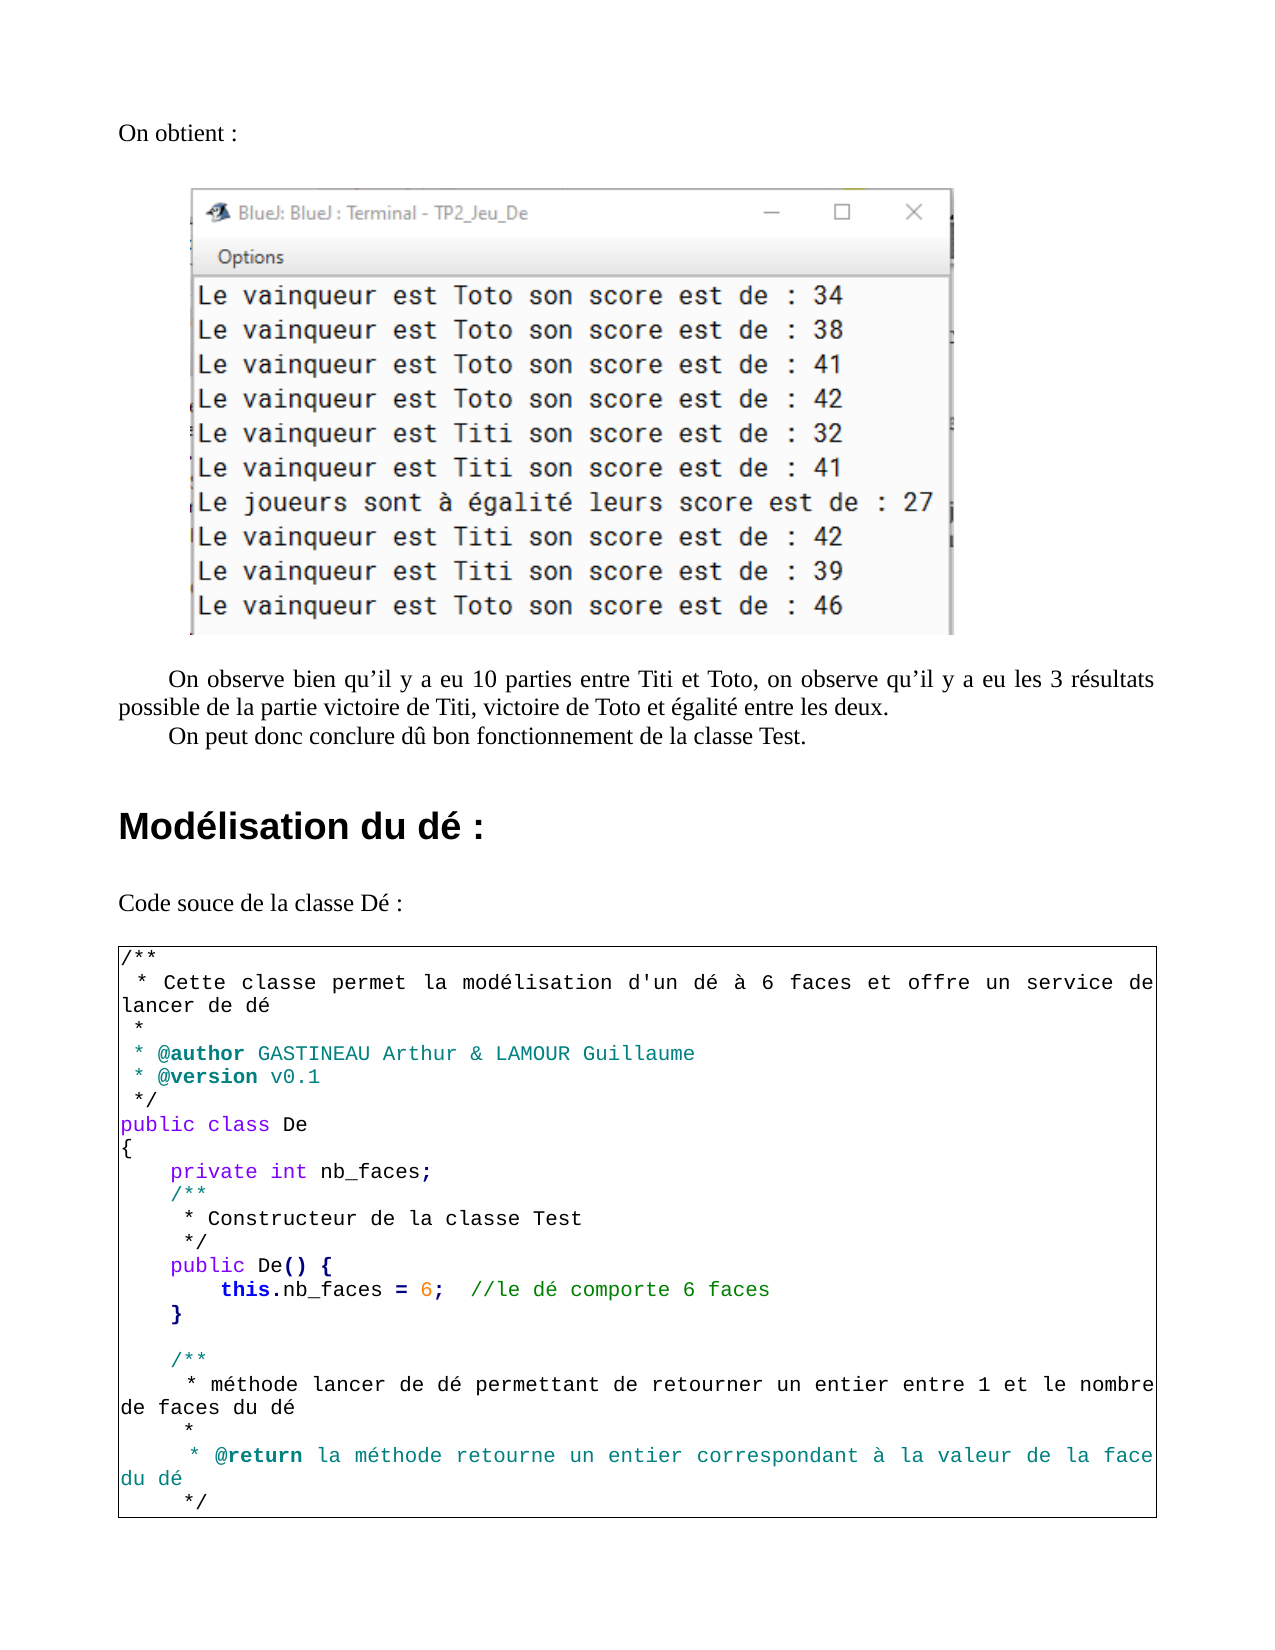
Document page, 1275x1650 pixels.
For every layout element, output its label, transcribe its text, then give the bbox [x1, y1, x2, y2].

text { [119, 1135, 1156, 1159]
text } [119, 1301, 1156, 1326]
text * @return la méthode retourne un entier correspondant à la valeur de la face du dé [119, 1443, 1156, 1490]
text */ [119, 1230, 1156, 1253]
picture [190, 188, 955, 635]
text * [119, 1419, 1156, 1443]
text this.nb_faces = 6; //le dé comporte 6 faces [119, 1277, 1156, 1301]
text * méthode lancer de dé permettant de retourner un entier entre 1 et le nombre de faces du dé [119, 1372, 1156, 1419]
text /** [119, 1182, 1156, 1206]
text On peut donc conclure dû bon fonctionnement de la classe Test. [118, 721, 1157, 750]
text /** [119, 1348, 1156, 1372]
text * @version v0.1 [119, 1064, 1156, 1088]
text public class De [119, 1112, 1156, 1135]
text private int nb_faces; [119, 1159, 1156, 1182]
text * [119, 1017, 1156, 1041]
text */ [119, 1088, 1156, 1112]
text public De() { [119, 1253, 1156, 1277]
subtitle Modélisation du dé : [118, 804, 1157, 847]
text Code souce de la classe Dé : [118, 888, 1157, 917]
text On obtient : [118, 118, 1157, 147]
text * @author GASTINEAU Arthur & LAMOUR Guillaume [119, 1041, 1156, 1064]
text * Cette classe permet la modélisation d'un dé à 6 faces et offre un service de lancer de dé [119, 970, 1156, 1017]
text /** [119, 947, 1156, 970]
text */ [119, 1490, 1156, 1517]
text * Constructeur de la classe Test [119, 1206, 1156, 1230]
text On observe bien qu’il y a eu 10 parties entre Titi et Toto, on observe qu’il y a eu les 3 résultats possible de la partie victoire de Titi, victoire de Toto et égalité entre les deux. [118, 664, 1157, 721]
